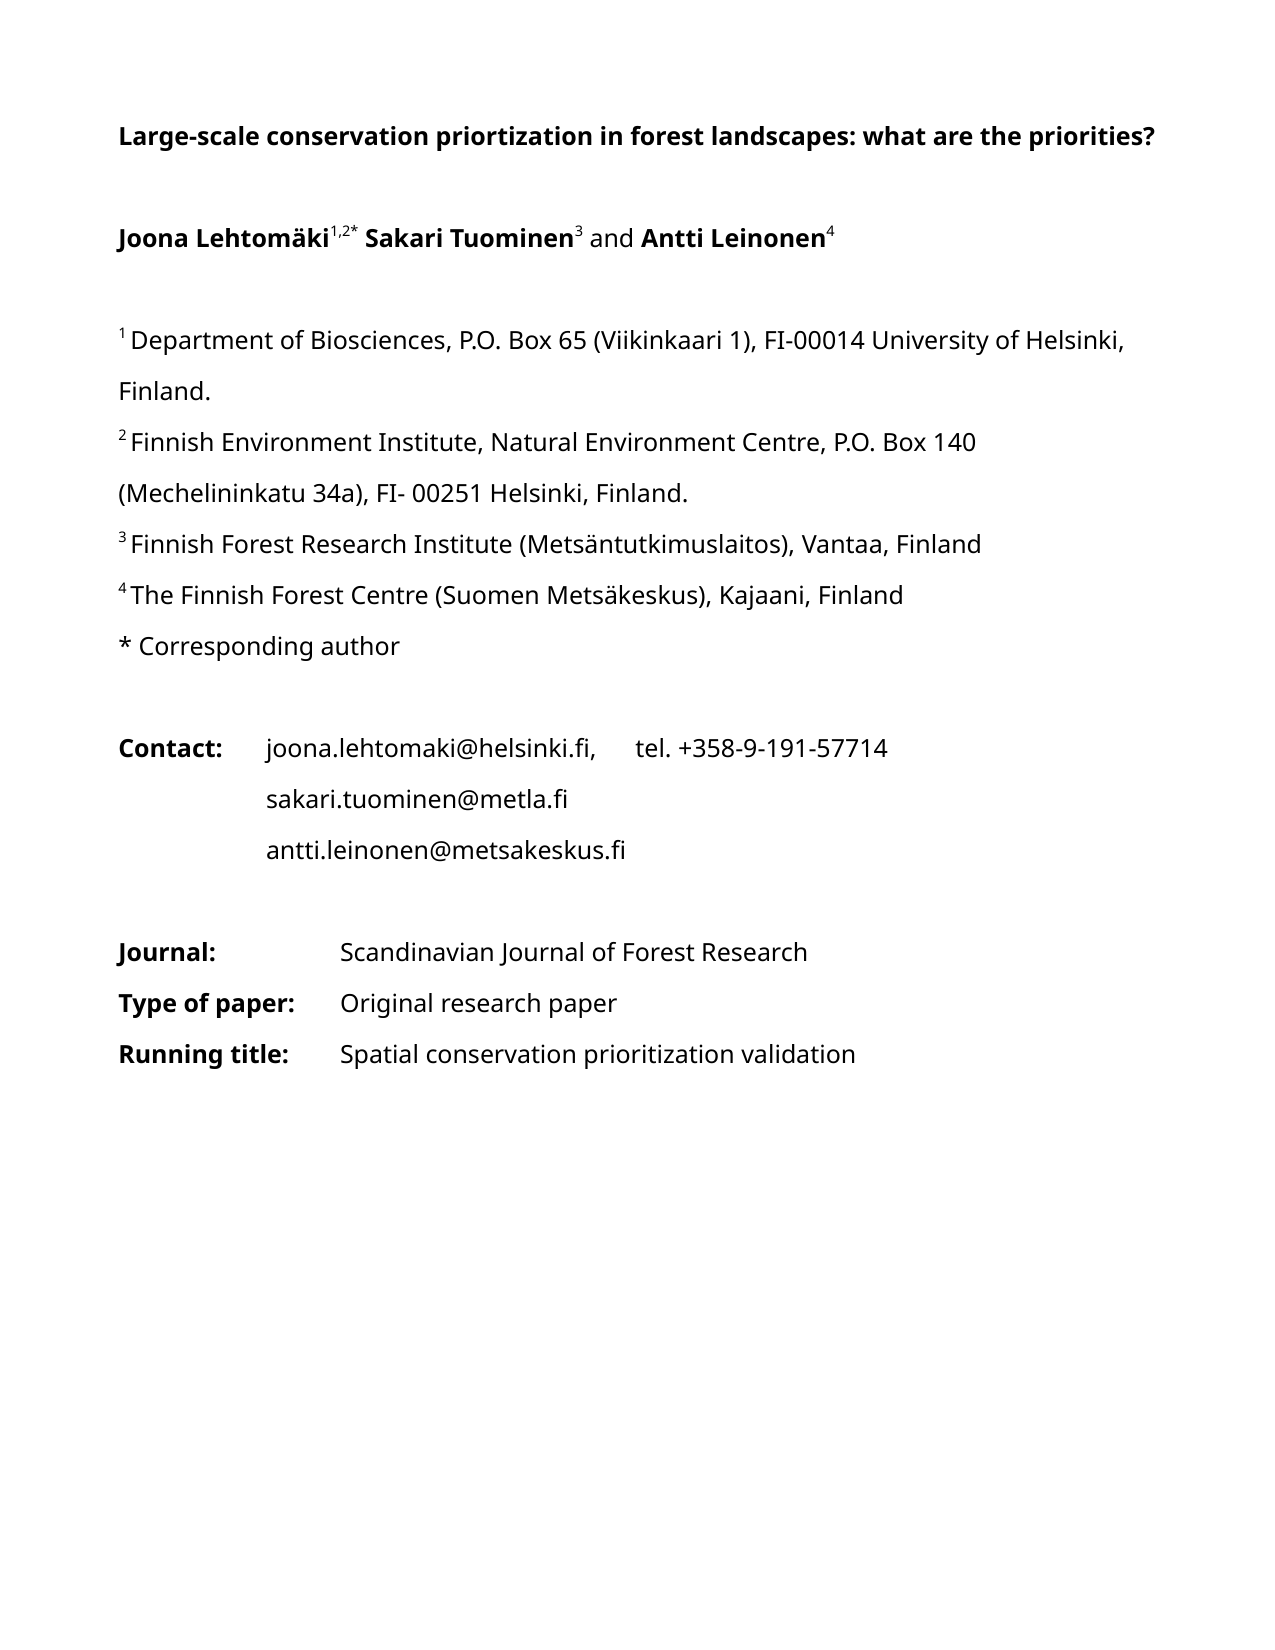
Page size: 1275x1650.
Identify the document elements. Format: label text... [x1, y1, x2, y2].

text 3 Finnish Forest Research Institute (Metsäntutkimuslaitos), Vantaa, Finland [118, 526, 1157, 561]
text 4 The Finnish Forest Centre (Suomen Metsäkeskus), Kajaani, Finland [118, 577, 1157, 612]
text Joona Lehtomäki1,2* Sakari Tuominen3 and Antti Leinonen4 [118, 220, 1157, 254]
text Journal: Scandinavian Journal of Forest Research [118, 935, 1157, 969]
text 2 Finnish Environment Institute, Natural Environment Centre, P.O. Box 140 (Mechelininkatu 34a), FI- 00251 Helsinki, Finland. [118, 424, 1157, 509]
text 1 Department of Biosciences, P.O. Box 65 (Viikinkaari 1), FI-00014 University of Helsinki, Finland. [118, 322, 1157, 407]
text * Corresponding author [118, 628, 1157, 663]
text Type of paper: Original research paper [118, 986, 1157, 1020]
text Large-scale conservation priortization in forest landscapes: what are the priorities? [118, 118, 1157, 152]
text Contact: joona.lehtomaki@helsinki.fi, tel. +358-9-191-57714 [118, 731, 1157, 765]
text sakari.tuominen@metla.fi [118, 782, 1157, 816]
text Running title: Spatial conservation prioritization validation [118, 1037, 1157, 1071]
text antti.leinonen@metsakeskus.fi [118, 833, 1157, 867]
